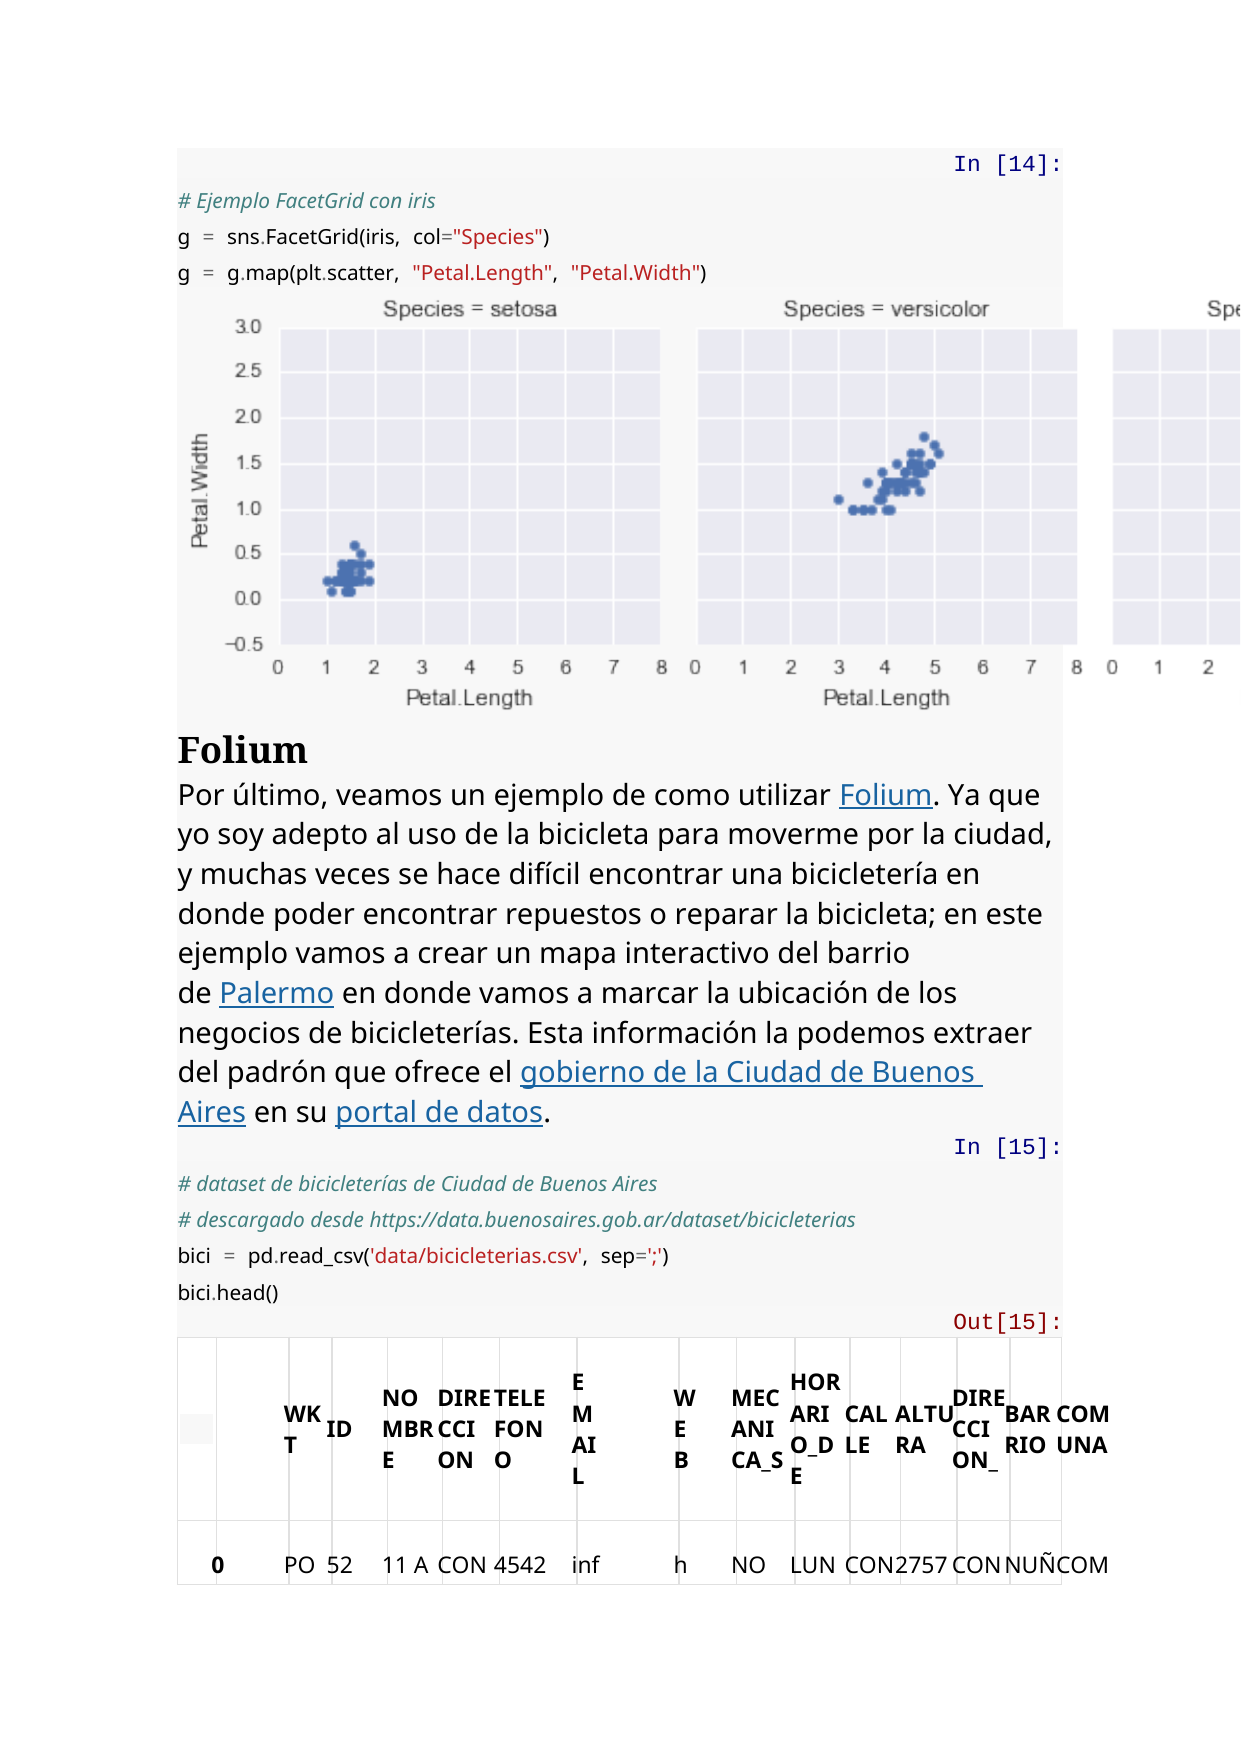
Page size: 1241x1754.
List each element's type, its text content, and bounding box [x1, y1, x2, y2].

table_cell info@11afondo.com [500, 1521, 576, 1583]
table_cell COMUNA 13 [1011, 1521, 1061, 1583]
table_header BARRIO [958, 1338, 1009, 1519]
text # Ejemplo FacetGrid con iris [177, 178, 1063, 214]
table_cell NUÑEZ [958, 1521, 1009, 1583]
table_header WKT [217, 1338, 288, 1519]
table_cell 0 [178, 1521, 216, 1583]
table_cell NO [680, 1521, 736, 1583]
text g = g.map(plt.scatter, "Petal.Length", "Petal.Width") [177, 250, 1063, 287]
table_header DIRECCION [388, 1338, 442, 1519]
table_header CALLE [796, 1338, 849, 1519]
table_cell 52 [290, 1521, 331, 1583]
subtitle Folium [177, 724, 1063, 774]
text # descargado desde https://data.buenosaires.gob.ar/dataset/bicicleterias [177, 1198, 1063, 1234]
table_header NOMBRE [333, 1338, 387, 1519]
table_header ALTURA [851, 1338, 900, 1519]
table_header COMUNA [1011, 1338, 1061, 1519]
table_header MECANICA_S [680, 1338, 736, 1519]
text Out[15]: [177, 1306, 1063, 1337]
table_header [178, 1338, 216, 1519]
table_cell LUN A VIE DE 10 A 14 Y DE 16 A 20/SAB DE 10 A 14 [737, 1521, 794, 1583]
text Por último, veamos un ejemplo de como utilizar Folium. Ya que yo soy adepto al uso de la bicicleta para moverme por la ciudad, y muchas veces se hace difícil encontrar una bicicletería en donde poder encontrar repuestos o reparar la bicicleta; en este ejemplo vamos a crear un mapa interactivo del barrio de Palermo en donde vamos a marcar la ubicación de los negocios de bicicleterías. Esta información la podemos extraer del padrón que ofrece el gobierno de la Ciudad de Buenos Aires en su portal de datos. [177, 774, 1063, 1131]
table_cell CONGRESO 2757 [388, 1521, 442, 1583]
table_header ID [290, 1338, 331, 1519]
text g = sns.FacetGrid(iris, col="Species") [177, 214, 1063, 250]
text # dataset de bicicleterías de Ciudad de Buenos Aires [177, 1161, 1063, 1198]
table_header TELEFONO [443, 1338, 499, 1519]
text bici = pd.read_csv('data/bicicleterias.csv', sep=';') [177, 1234, 1063, 1270]
table_cell https://WWW.11AFONDO.COM [578, 1521, 678, 1583]
table_header HORARIO_DE [737, 1338, 794, 1519]
text In [14]: [177, 148, 1063, 178]
text In [15]: [177, 1131, 1063, 1161]
table_header EMAIL [500, 1338, 576, 1519]
table_cell POINT (-58.466041249451614 -34.557060215984805) [217, 1521, 288, 1583]
table_cell CONGRESO AV. 2757 [901, 1521, 956, 1583]
table_cell 2757 [851, 1521, 900, 1583]
text bici.head() [177, 1270, 1063, 1306]
table_header DIRECCION_ [901, 1338, 956, 1519]
table_cell 11 A FONDO [333, 1521, 387, 1583]
table_header WEB [578, 1338, 678, 1519]
table_cell 45421835 [443, 1521, 499, 1583]
table_cell CONGRESO AV. [796, 1521, 849, 1583]
